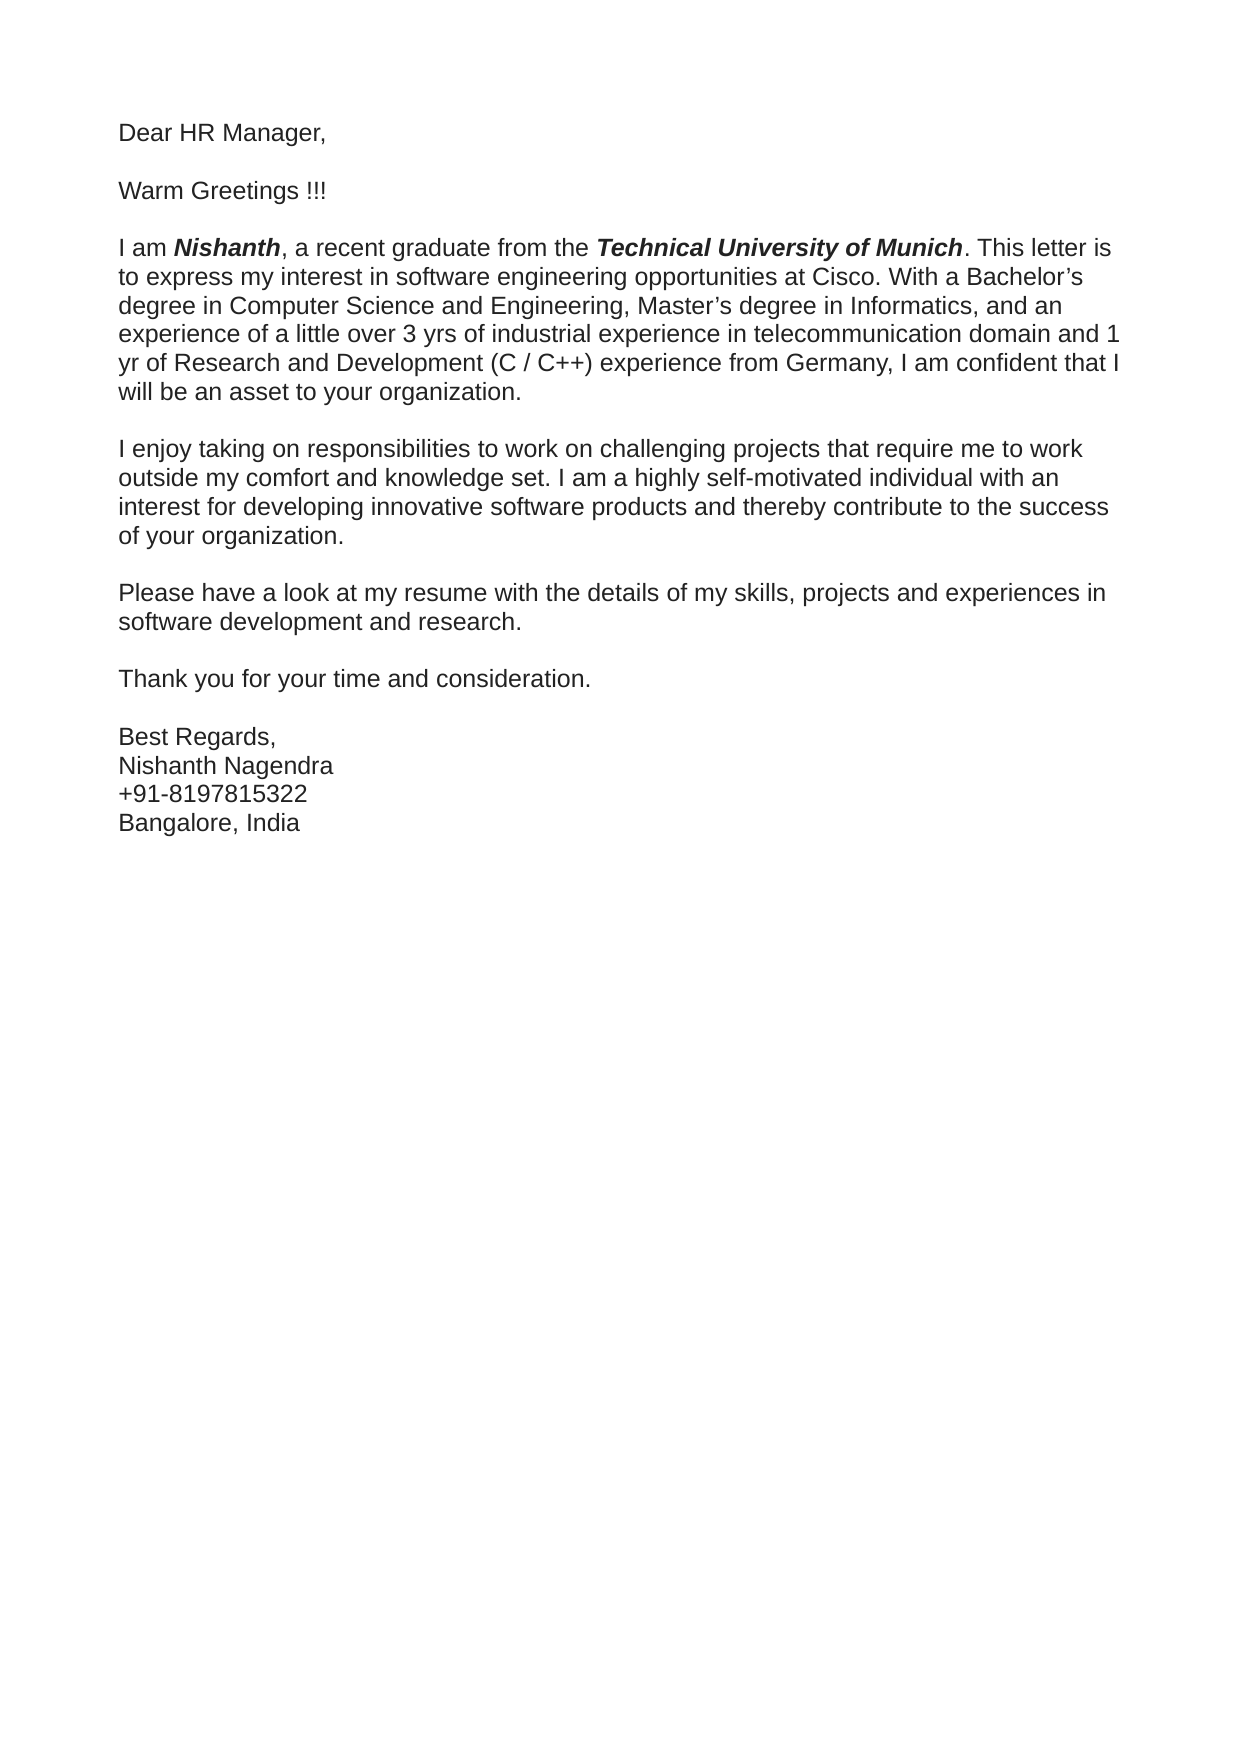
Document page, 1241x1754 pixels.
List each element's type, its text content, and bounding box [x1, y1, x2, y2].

text I am Nishanth, a recent graduate from the Technical University of Munich. This letter is to express my interest in software engineering opportunities at Cisco. With a Bachelor’s degree in Computer Science and Engineering, Master’s degree in Informatics, and an experience of a little over 3 yrs of industrial experience in telecommunication domain and 1 yr of Research and Development (C / C++) experience from Germany, I am confident that I will be an asset to your organization. [118, 233, 1122, 406]
text Warm Greetings !!! [118, 176, 1122, 204]
text Best Regards, [118, 722, 1122, 751]
text I enjoy taking on responsibilities to work on challenging projects that require me to work outside my comfort and knowledge set. I am a highly self-motivated individual with an interest for developing innovative software products and thereby contribute to the success of your organization. [118, 434, 1122, 549]
text +91-8197815322 [118, 779, 1122, 808]
text Thank you for your time and consideration. [118, 664, 1122, 693]
text Please have a look at my resume with the details of my skills, projects and experiences in software development and research. [118, 578, 1122, 636]
text Bangalore, India [118, 808, 1122, 837]
text Nishanth Nagendra [118, 751, 1122, 779]
text Dear HR Manager, [118, 118, 1122, 147]
